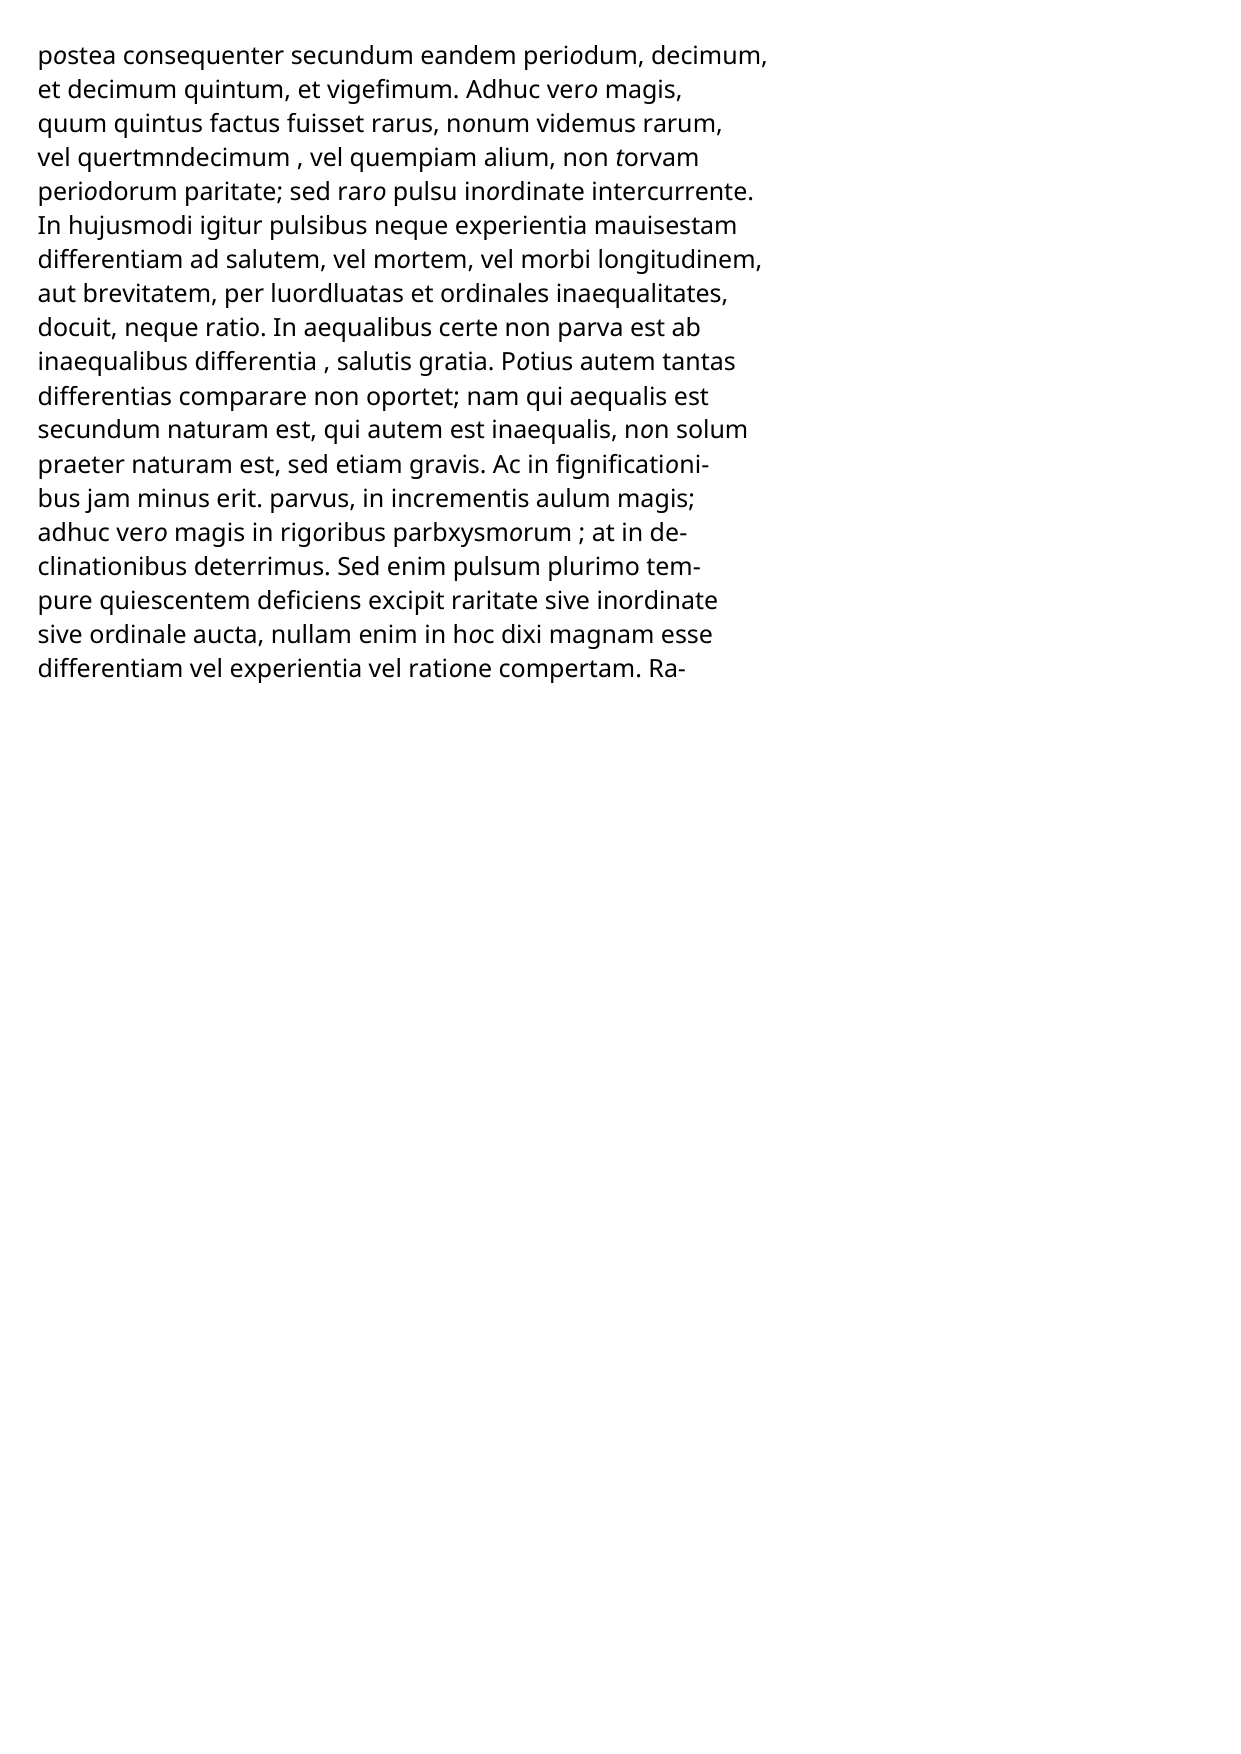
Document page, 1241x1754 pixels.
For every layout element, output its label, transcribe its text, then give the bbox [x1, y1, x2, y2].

text postea consequenter secundum eandem periodum, decimum, et decimum quintum, et vigefimum. Adhuc vero magis, quum quintus factus fuisset rarus, nonum videmus rarum, vel quertmndecimum , vel quempiam alium, non torvam periodorum paritate; sed raro pulsu inordinate intercurrente. In hujusmodi igitur pulsibus neque experientia mauisestam differentiam ad salutem, vel mortem, vel morbi longitudinem, aut brevitatem, per luordluatas et ordinales inaequalitates, docuit, neque ratio. In aequalibus certe non parva est ab inaequalibus differentia , salutis gratia. Potius autem tantas differentias comparare non oportet; nam qui aequalis est secundum naturam est, qui autem est inaequalis, non solum praeter naturam est, sed etiam gravis. Ac in fignificationi- bus jam minus erit. parvus, in incrementis aulum magis; adhuc vero magis in rigoribus parbxysmorum ; at in de- clinationibus deterrimus. Sed enim pulsum plurimo tem- pure quiescentem deficiens excipit raritate sive inordinate sive ordinale aucta, nullam enim in hoc dixi magnam esse differentiam vel experientia vel ratione compertam. Ra- [37, 37, 1203, 685]
